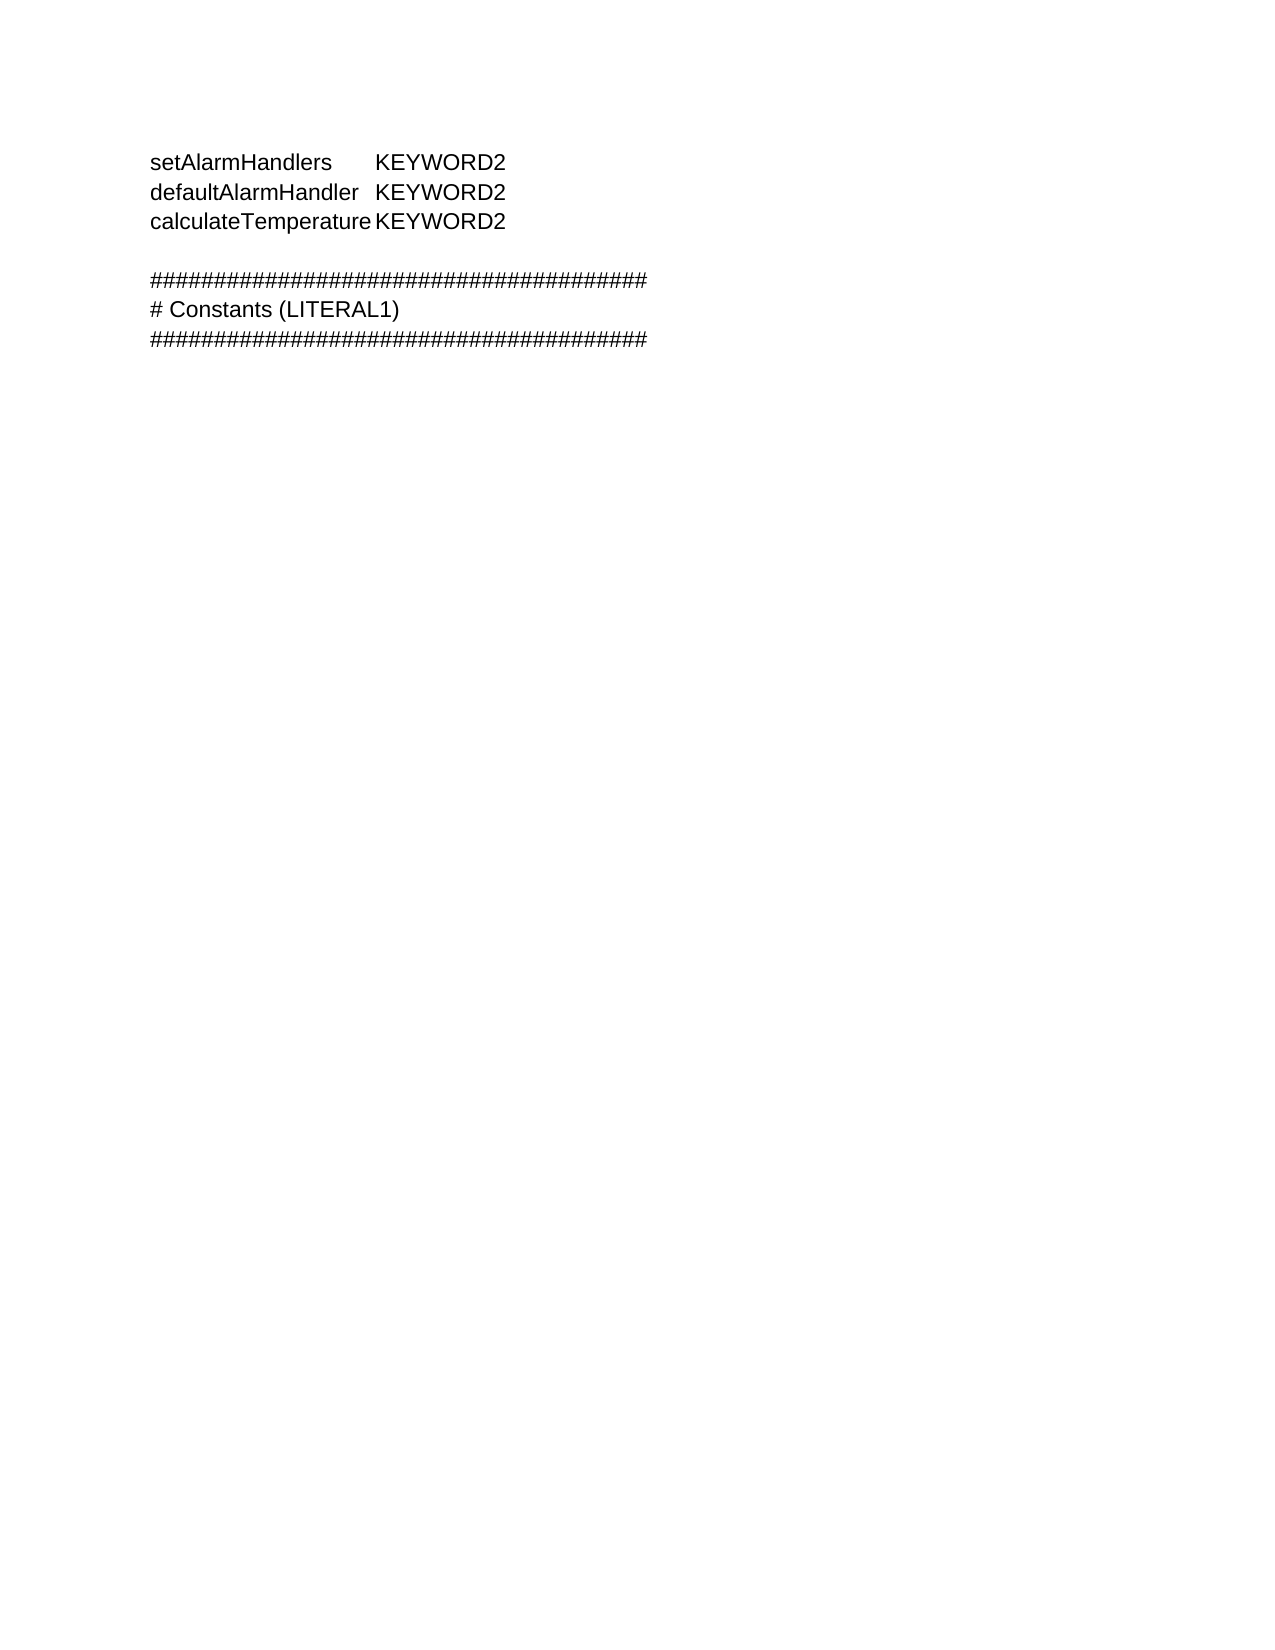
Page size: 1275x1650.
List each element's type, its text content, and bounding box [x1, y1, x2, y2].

text setAlarmHandlers KEYWORD2 [150, 150, 1125, 176]
text ####################################### [150, 267, 1125, 293]
text defaultAlarmHandler KEYWORD2 [150, 179, 1125, 205]
text calculateTemperature KEYWORD2 [150, 209, 1125, 234]
text # Constants (LITERAL1) [150, 297, 1125, 322]
text ####################################### [150, 326, 1125, 352]
